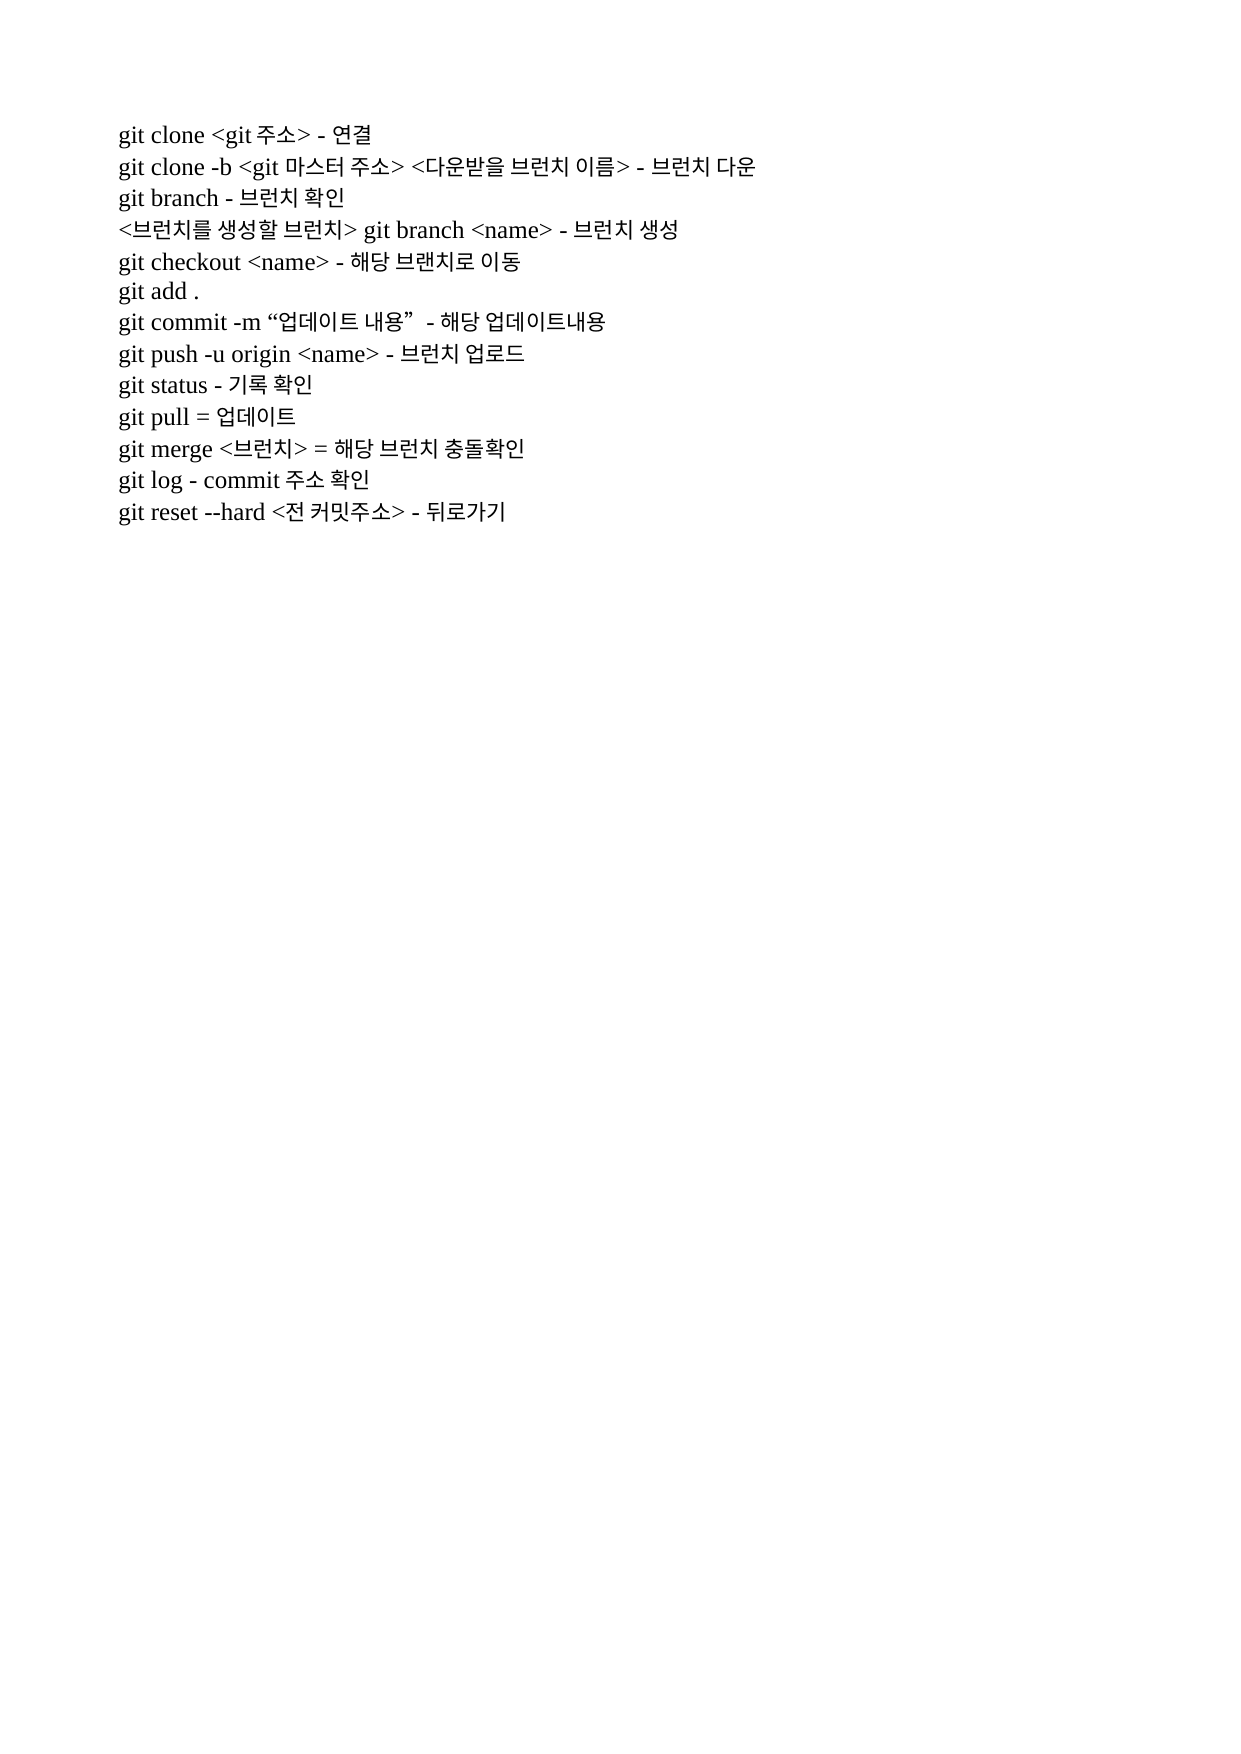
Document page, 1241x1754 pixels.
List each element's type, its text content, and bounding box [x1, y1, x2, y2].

text <브런치를 생성할 브런치> git branch <name> - 브런치 생성 [118, 213, 1122, 245]
text git push -u origin <name> - 브런치 업로드 [118, 337, 1122, 368]
text git reset --hard <전 커밋주소> - 뒤로가기 [118, 495, 1122, 527]
text git branch - 브런치 확인 [118, 181, 1122, 213]
text git commit -m “업데이트 내용”- 해당 업데이트내용 [118, 305, 1122, 337]
text git clone -b <git 마스터 주소> <다운받을 브런치 이름> - 브런치 다운 [118, 150, 1122, 181]
text git add . [118, 276, 1122, 305]
text git checkout <name> - 해당 브랜치로 이동 [118, 245, 1122, 276]
text git merge <브런치> = 해당 브런치 충돌확인 [118, 432, 1122, 463]
text git log - commit주소 확인 [118, 463, 1122, 495]
text git clone <git주소> - 연결 [118, 118, 1122, 150]
text git status - 기록 확인 [118, 368, 1122, 400]
text git pull = 업데이트 [118, 400, 1122, 432]
